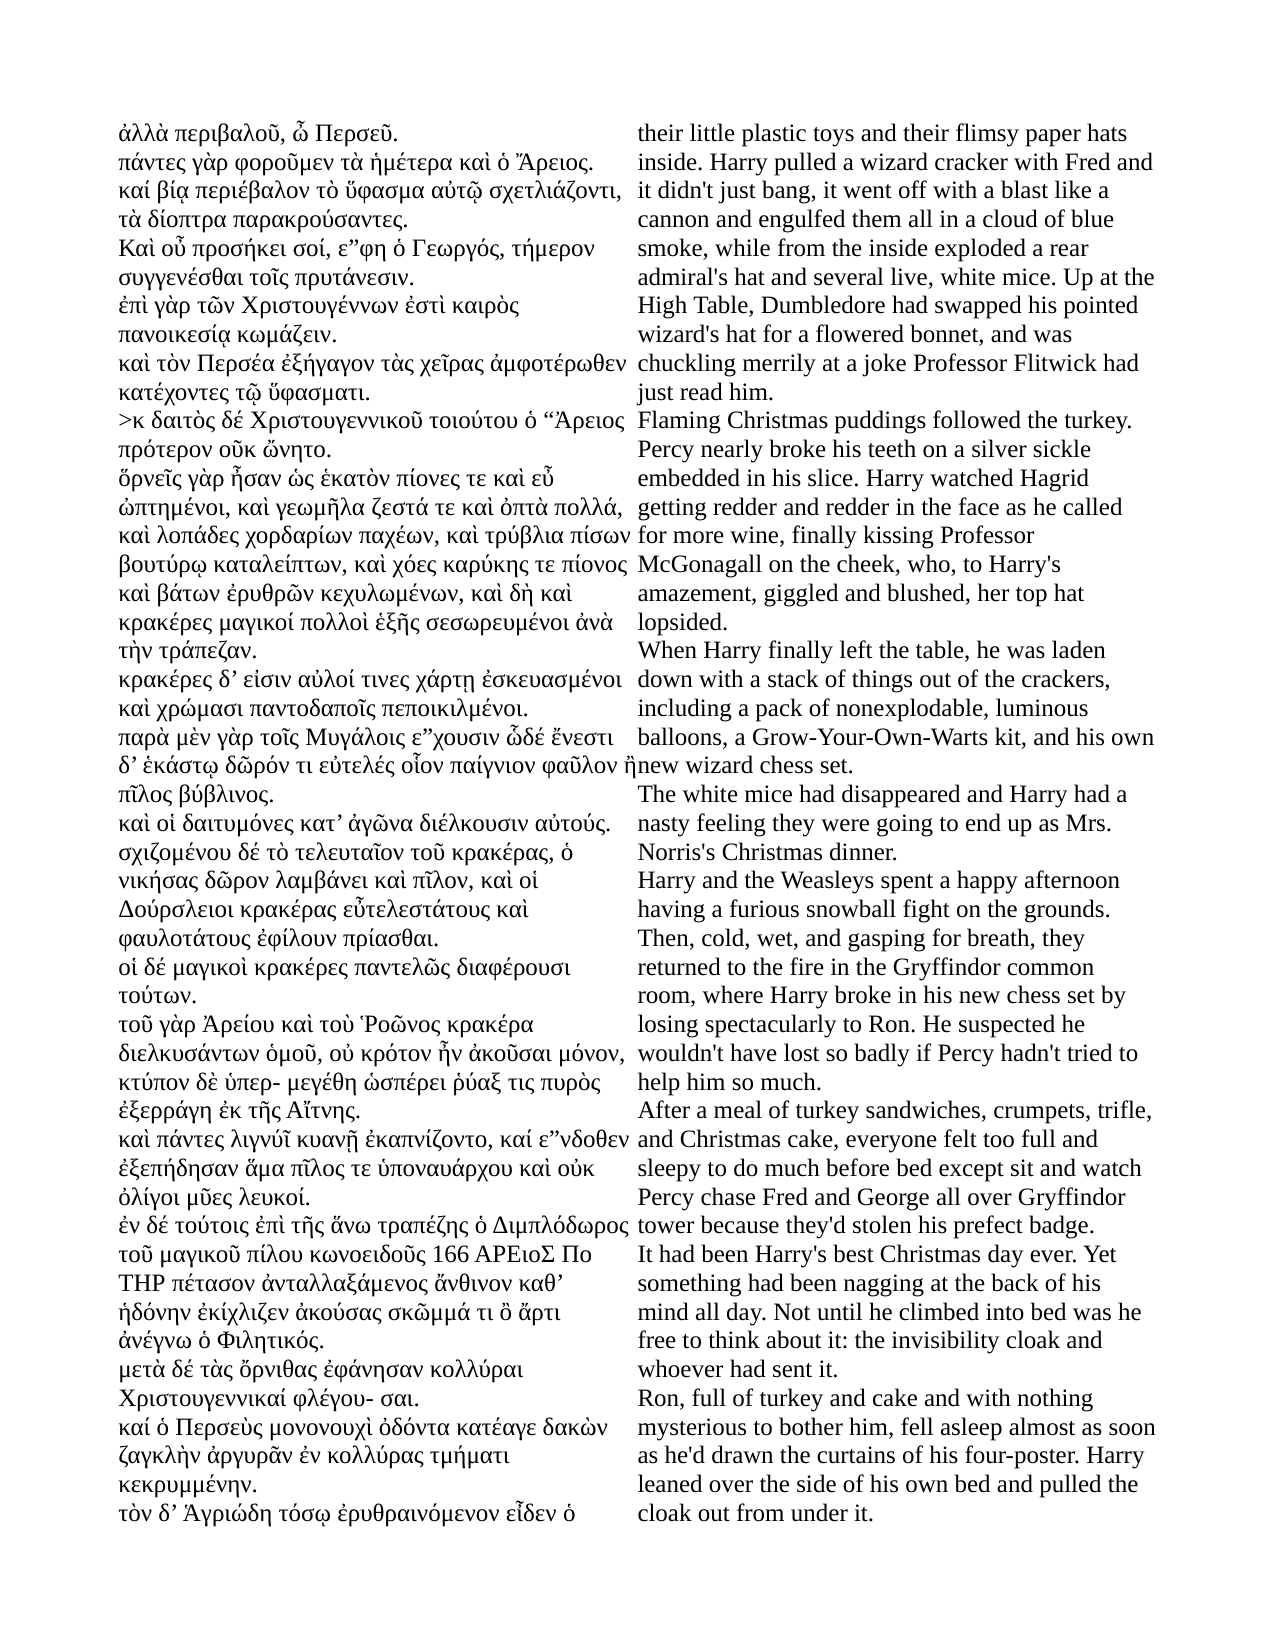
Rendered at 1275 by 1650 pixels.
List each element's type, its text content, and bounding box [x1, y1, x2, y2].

table_cell ἀλλὰ περιβαλοῦ, ὦ Περσεῦ. πάντες γὰρ φοροῦμεν τὰ ἡμέτερα καὶ ὁ Ἄρειος. καί βίᾳ περιέβαλον τὸ ὕφασμα αὐτῷ σχετλιάζοντι, τὰ δίοπτρα παρακρούσαντες. Καὶ οὖ προσήκει σοί, ε”φη ὁ Γεωργός, τήμερον συγγενέσθαι τοῖς πρυτάνεσιν. ἐπὶ γὰρ τῶν Χριστουγέννων ἐστὶ καιρὸς πανοικεσίᾳ κωμάζειν. καὶ τὸν Περσέα ἐξήγαγον τὰς χεῖρας ἀμφοτέρωθεν κατέχοντες τῷ ὕφασματι. >κ δαιτὸς δέ Χριστουγεννικοῦ τοιούτου ὁ “Ἀρειος πρότερον οῦκ ὤνητο. ὅρνεῖς γὰρ ἦσαν ὡς ἑκατὸν πίονες τε καὶ εὖ ὠπτημένοι, καὶ γεωμῆλα ζεστά τε καὶ ὀπτὰ πολλά, καὶ λοπάδες χορδαρίων παχέων, καὶ τρύβλια πίσων βουτύρῳ καταλείπτων, καὶ χόες καρύκης τε πίονος καὶ βάτων ἐρυθρῶν κεχυλωμένων, καὶ δὴ καὶ κρακέρες μαγικοί πολλοὶ ἑξῆς σεσωρευμένοι ἀνὰ τὴν τράπεζαν. κρακέρες δ’ εἰσιν αὐλοί τινες χάρτῃ ἐσκευασμένοι καὶ χρώμασι παντοδαποῖς πεποικιλμένοι. παρὰ μὲν γὰρ τοῖς Μυγάλοις ε”χουσιν ὧδέ ἔνεστι δ’ ἑκάστῳ δῶρόν τι εὐτελές οἷον παίγνιον φαῦλον ἢ πῖλος βύβλινος. καὶ οἱ δαιτυμόνες κατ’ ἀγῶνα διέλκουσιν αὐτούς. σχιζομένου δέ τὸ τελευταῖον τοῦ κρακέρας, ὁ νικήσας δῶρον λαμβάνει καὶ πῖλον, καὶ οἱ Δούρσλειοι κρακέρας εὖτελεστάτους καὶ φαυλοτάτους ἐφίλουν πρίασθαι. οἱ δέ μαγικοὶ κρακέρες παντελῶς διαφέρουσι τούτων. τοῦ γὰρ Ἀρείου καὶ τοὺ Ῥοῶνος κρακέρα διελκυσάντων ὁμοῦ, οὐ κρότον ἦν ἀκοῦσαι μόνον, κτύπον δὲ ὑπερ- μεγέθη ὡσπέρει ῥύαξ τις πυρὸς ἐξερράγη ἐκ τῆς Αἴτνης. καὶ πάντες λιγνύῖ κυανῇ ἐκαπνίζοντο, καί ε”νδοθεν ἐξεπήδησαν ἅμα πῖλος τε ὑποναυάρχου καὶ οὐκ ὀλίγοι μῦες λευκοί. ἐν δέ τούτοις ἐπὶ τῆς ἅνω τραπέζης ὁ Διμπλόδωρος τοῦ μαγικοῦ πίλου κωνοειδοῦς 166 ΑΡΕιοΣ Πο ΤΗΡ πέτασον ἀνταλλαξάμενος ἄνθινον καθ’ ἡδόνην ἐκίχλιζεν ἀκούσας σκῶμμά τι ὂ ἄρτι ἀνέγνω ὁ Φιλητικός. μετὰ δέ τὰς ὄρνιθας ἐφάνησαν κολλύραι Χριστουγεννικαί φλέγου- σαι. καί ὁ Περσεὺς μονονουχὶ ὀδόντα κατέαγε δακὼν ζαγκλὴν ἀργυρᾶν ἐν κολλύρας τμήματι κεκρυμμένην. τὸν δ’ Ἁγριώδη τόσῳ ἐρυθραινόμενον εἶδεν ὁ [118, 118, 637, 1527]
table_cell their little plastic toys and their flimsy paper hats inside. Harry pulled a wizard cracker with Fred and it didn't just bang, it went off with a blast like a cannon and engulfed them all in a cloud of blue smoke, while from the inside exploded a rear admiral's hat and several live, white mice. Up at the High Table, Dumbledore had swapped his pointed wizard's hat for a flowered bonnet, and was chuckling merrily at a joke Professor Flitwick had just read him. Flaming Christmas puddings followed the turkey. Percy nearly broke his teeth on a silver sickle embedded in his slice. Harry watched Hagrid getting redder and redder in the face as he called for more wine, finally kissing Professor McGonagall on the cheek, who, to Harry's amazement, giggled and blushed, her top hat lopsided. When Harry finally left the table, he was laden down with a stack of things out of the crackers, including a pack of nonexplodable, luminous balloons, a Grow-Your-Own-Warts kit, and his own new wizard chess set. The white mice had disappeared and Harry had a nasty feeling they were going to end up as Mrs. Norris's Christmas dinner. Harry and the Weasleys spent a happy afternoon having a furious snowball fight on the grounds. Then, cold, wet, and gasping for breath, they returned to the fire in the Gryffindor common room, where Harry broke in his new chess set by losing spectacularly to Ron. He suspected he wouldn't have lost so badly if Percy hadn't tried to help him so much. After a meal of turkey sandwiches, crumpets, trifle, and Christmas cake, everyone felt too full and sleepy to do much before bed except sit and watch Percy chase Fred and George all over Gryffindor tower because they'd stolen his prefect badge. It had been Harry's best Christmas day ever. Yet something had been nagging at the back of his mind all day. Not until he climbed into bed was he free to think about it: the invisibility cloak and whoever had sent it. Ron, full of turkey and cake and with nothing mysterious to bother him, fell asleep almost as soon as he'd drawn the curtains of his four-poster. Harry leaned over the side of his own bed and pulled the cloak out from under it. [637, 118, 1157, 1527]
